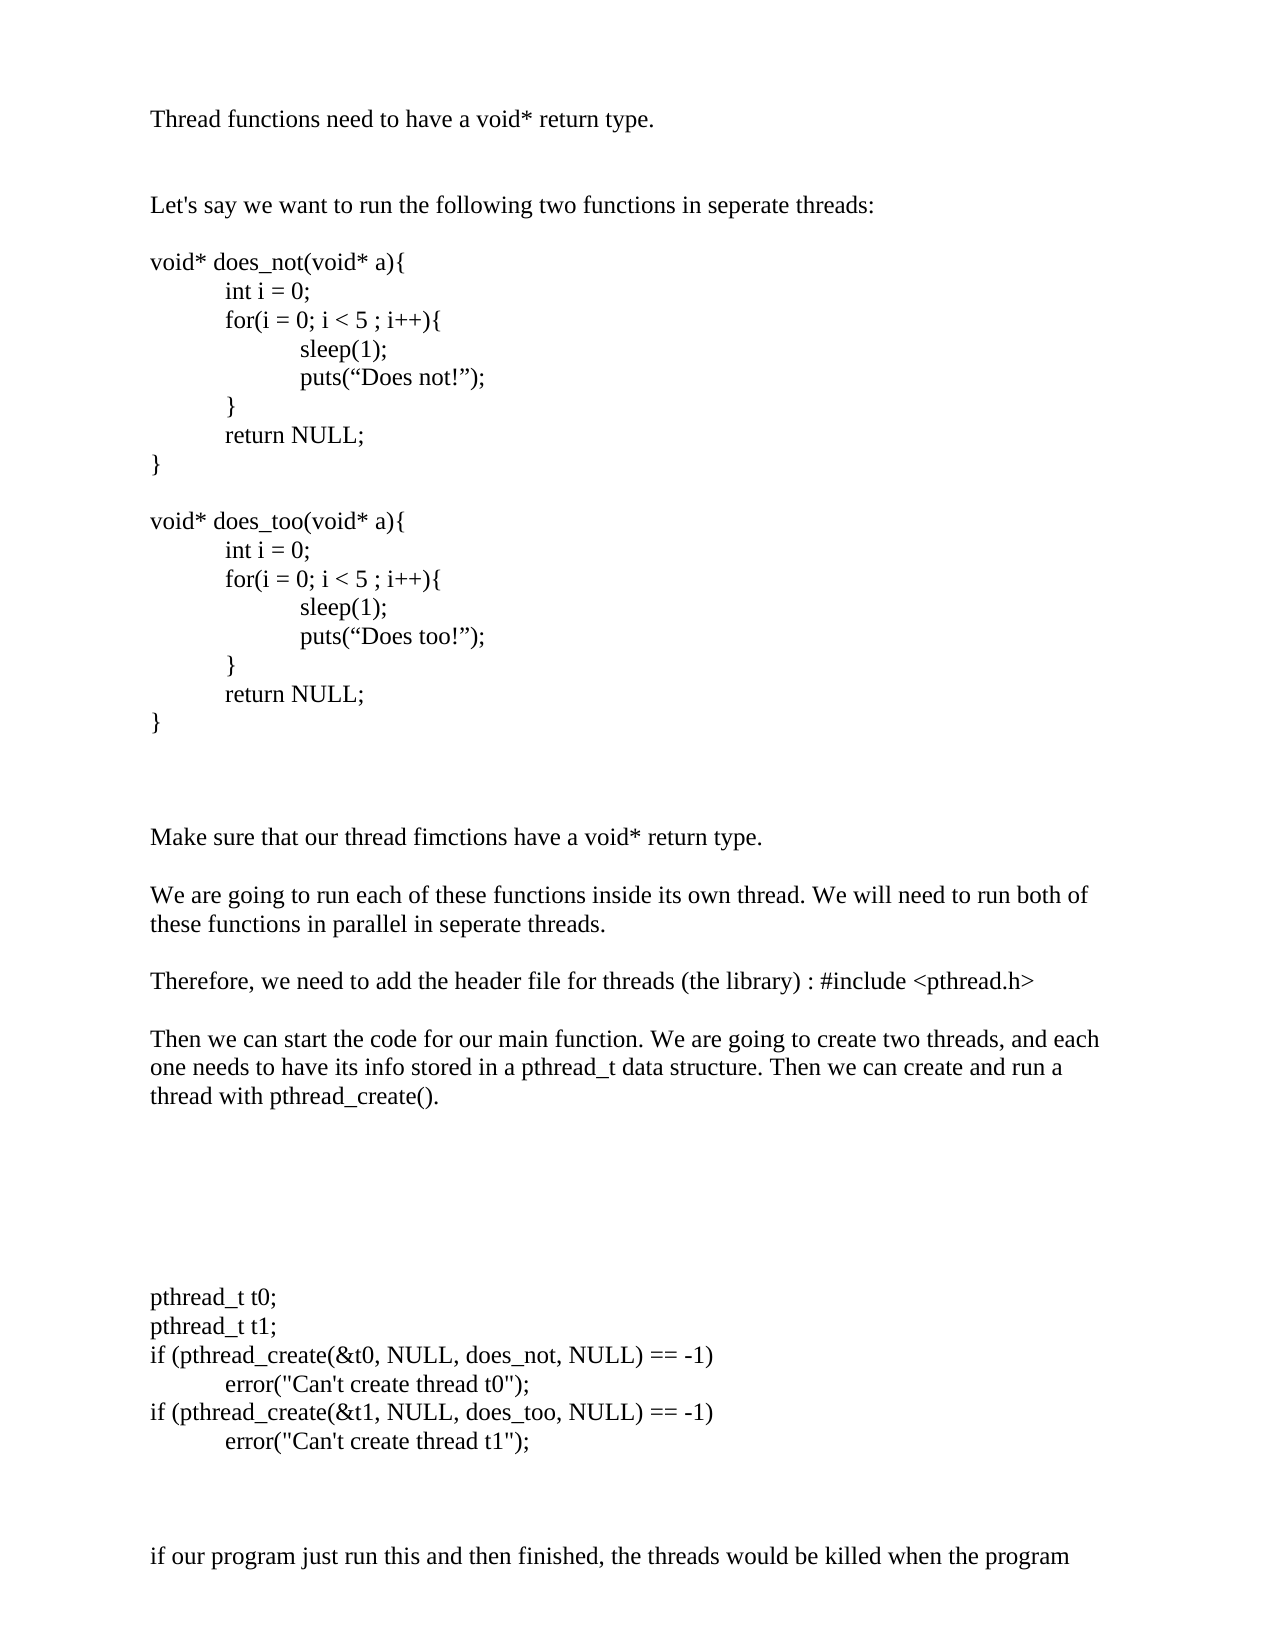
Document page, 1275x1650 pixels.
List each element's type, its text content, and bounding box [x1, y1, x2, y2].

text puts(“Does too!”); [150, 621, 1125, 650]
text We are going to run each of these functions inside its own thread. We will need to run both of these functions in parallel in seperate threads. [150, 880, 1125, 937]
text if our program just run this and then finished, the threads would be killed when the program [150, 1541, 1125, 1570]
text int i = 0; [150, 276, 1125, 305]
text if (pthread_create(&t0, NULL, does_not, NULL) == -1) [150, 1340, 1125, 1369]
text sleep(1); [150, 334, 1125, 362]
text if (pthread_create(&t1, NULL, does_too, NULL) == -1) [150, 1397, 1125, 1426]
text pthread_t t1; [150, 1311, 1125, 1340]
text for(i = 0; i < 5 ; i++){ [150, 564, 1125, 592]
text return NULL; [150, 420, 1125, 449]
text puts(“Does not!”); [150, 362, 1125, 391]
text for(i = 0; i < 5 ; i++){ [150, 305, 1125, 334]
text } [150, 449, 1125, 477]
text } [150, 707, 1125, 736]
text Then we can start the code for our main function. We are going to create two threads, and each one needs to have its info stored in a pthread_t data structure. Then we can create and run a thread with pthread_create(). [150, 1024, 1125, 1110]
text } [150, 650, 1125, 679]
text Make sure that our thread fimctions have a void* return type. [150, 822, 1125, 851]
text return NULL; [150, 679, 1125, 707]
text error("Can't create thread t0"); [150, 1369, 1125, 1397]
text Let's say we want to run the following two functions in seperate threads: [150, 190, 1125, 219]
text pthread_t t0; [150, 1282, 1125, 1311]
text int i = 0; [150, 535, 1125, 564]
text error("Can't create thread t1"); [150, 1426, 1125, 1455]
text void* does_too(void* a){ [150, 506, 1125, 535]
text Therefore, we need to add the header file for threads (the library) : #include <pthread.h> [150, 966, 1125, 995]
text void* does_not(void* a){ [150, 247, 1125, 276]
text Thread functions need to have a void* return type. [150, 104, 1125, 132]
text sleep(1); [150, 592, 1125, 621]
text } [150, 391, 1125, 420]
